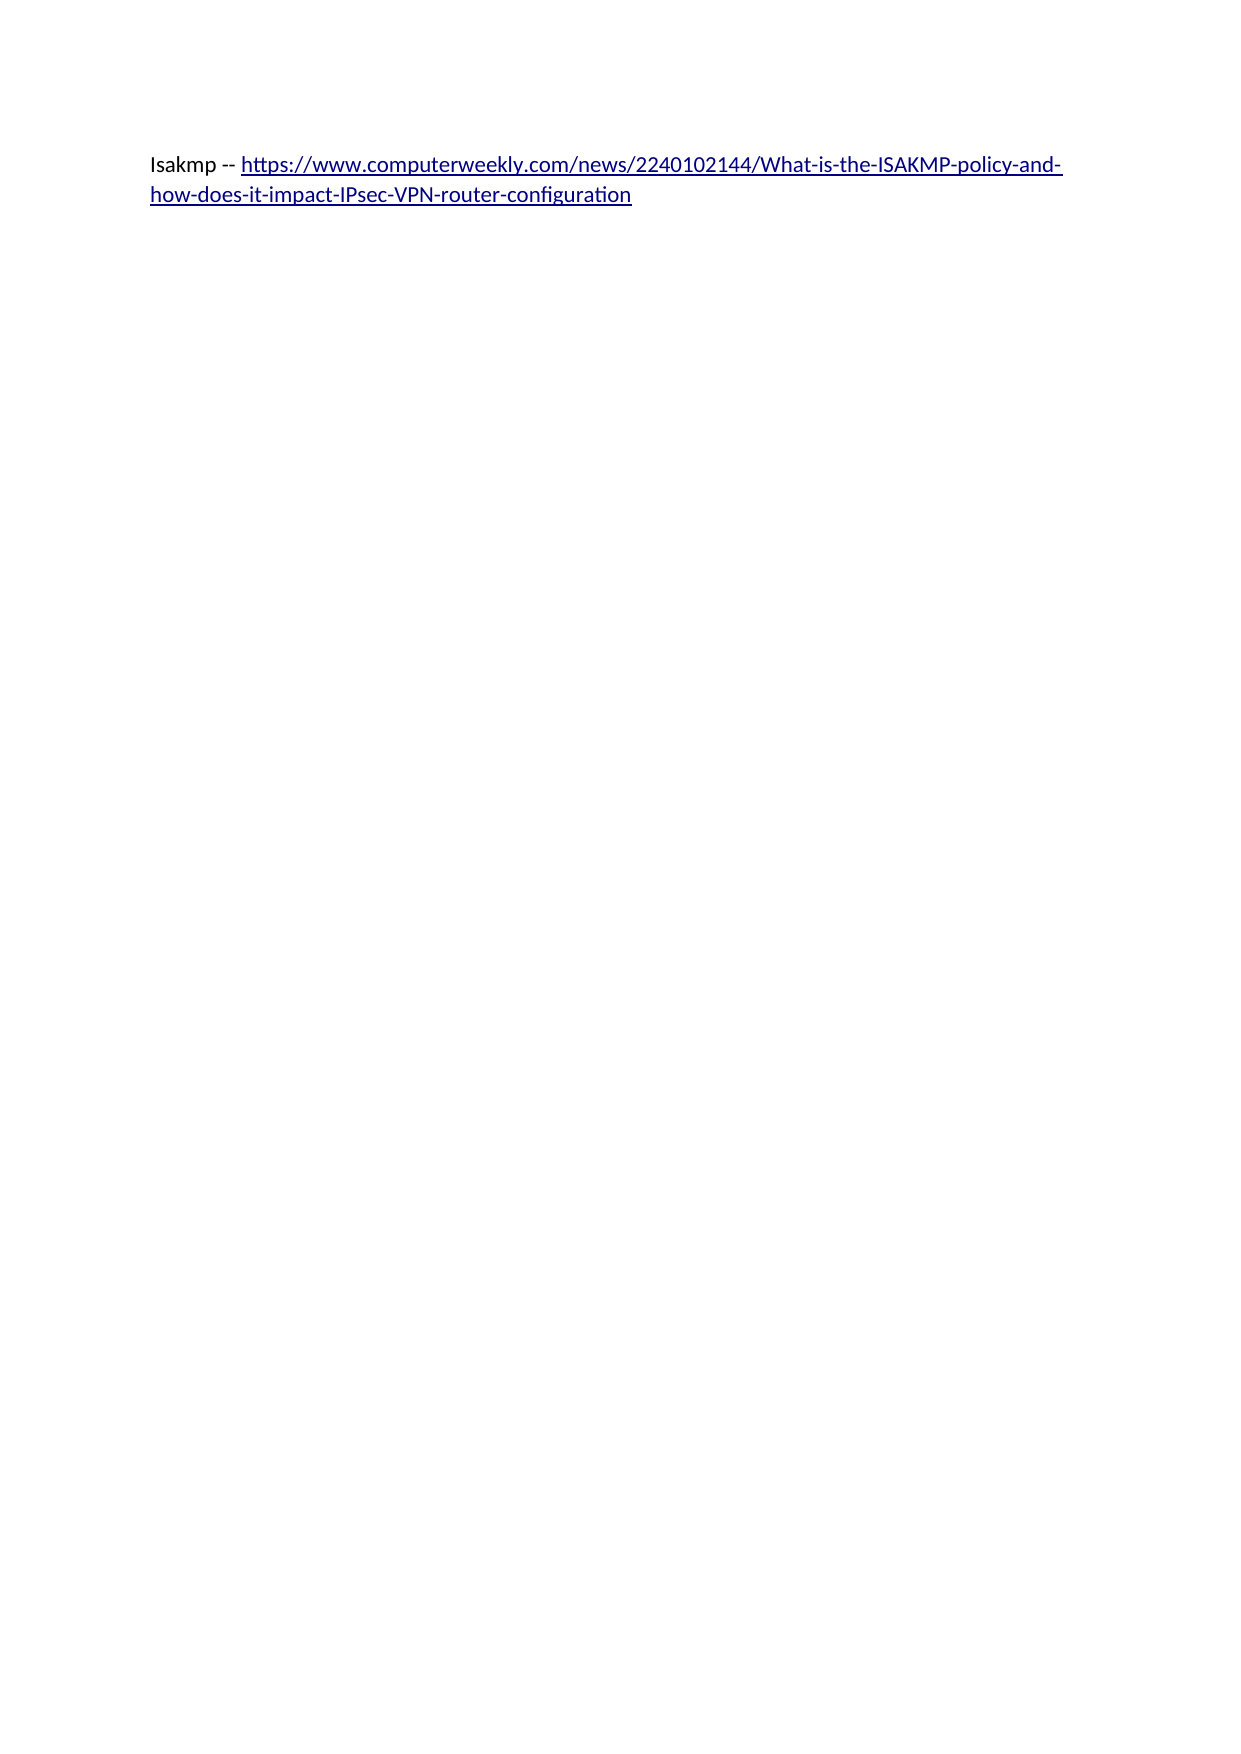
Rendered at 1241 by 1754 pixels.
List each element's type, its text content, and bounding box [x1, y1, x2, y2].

text Isakmp -- https://www.computerweekly.com/news/2240102144/What-is-the-ISAKMP-policy-and-how-does-it-impact-IPsec-VPN-router-configuration [150, 150, 1090, 208]
